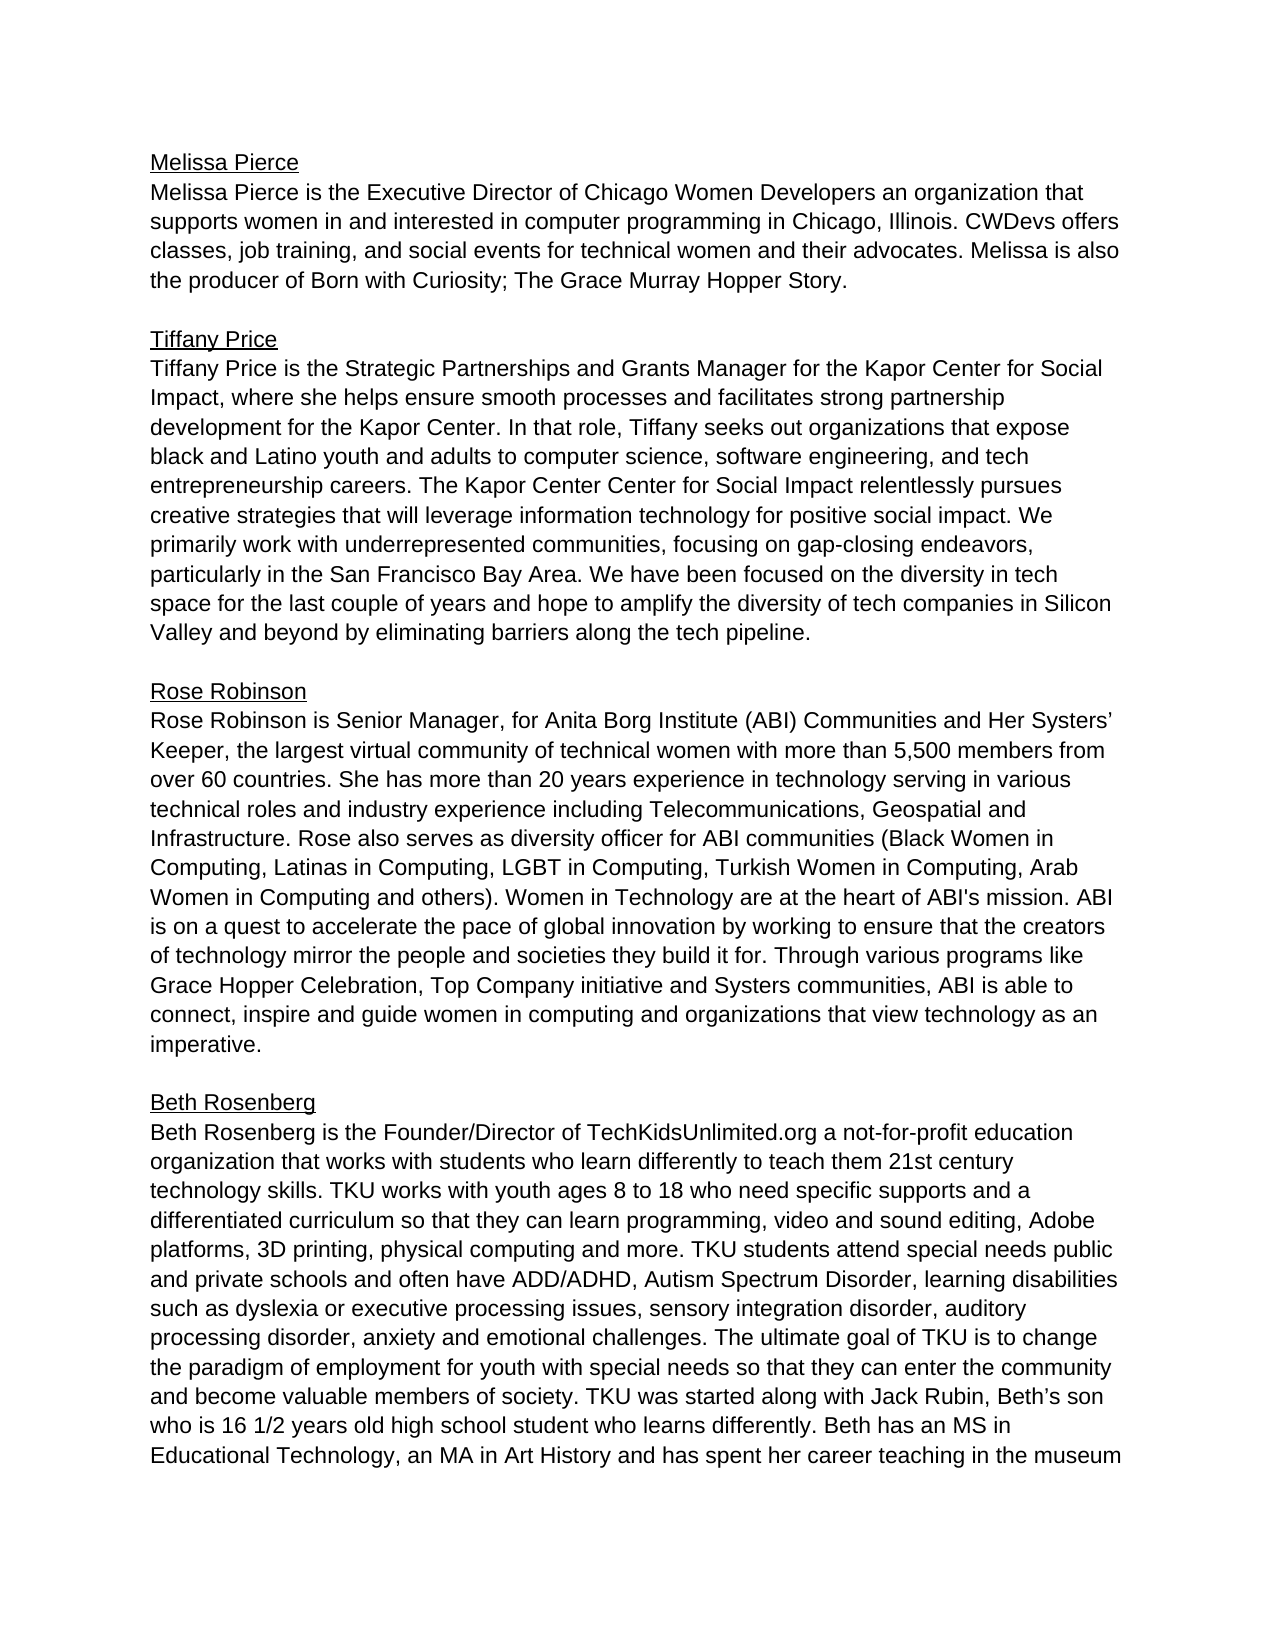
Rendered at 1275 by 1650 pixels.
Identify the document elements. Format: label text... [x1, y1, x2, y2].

text Rose Robinson is Senior Manager, for Anita Borg Institute (ABI) Communities and Her Systers’ Keeper, the largest virtual community of technical women with more than 5,500 members from over 60 countries. She has more than 20 years experience in technology serving in various technical roles and industry experience including Telecommunications, Geospatial and Infrastructure. Rose also serves as diversity officer for ABI communities (Black Women in Computing, Latinas in Computing, LGBT in Computing, Turkish Women in Computing, Arab Women in Computing and others). Women in Technology are at the heart of ABI's mission. ABI is on a quest to accelerate the pace of global innovation by working to ensure that the creators of technology mirror the people and societies they build it for. Through various programs like Grace Hopper Celebration, Top Company initiative and Systers communities, ABI is able to connect, inspire and guide women in computing and organizations that view technology as an imperative. [150, 708, 1125, 1057]
text Beth Rosenberg is the Founder/Director of TechKidsUnlimited.org a not-for-profit education organization that works with students who learn differently to teach them 21st century technology skills. TKU works with youth ages 8 to 18 who need specific supports and a differentiated curriculum so that they can learn programming, video and sound editing, Adobe platforms, 3D printing, physical computing and more. TKU students attend special needs public and private schools and often have ADD/ADHD, Autism Spectrum Disorder, learning disabilities such as dyslexia or executive processing issues, sensory integration disorder, auditory processing disorder, anxiety and emotional challenges. The ultimate goal of TKU is to change the paradigm of employment for youth with special needs so that they can enter the community and become valuable members of society. TKU was started along with Jack Rubin, Beth’s son who is 16 1/2 years old high school student who learns differently. Beth has an MS in Educational Technology, an MA in Art History and has spent her career teaching in the museum [150, 1119, 1125, 1468]
text Tiffany Price is the Strategic Partnerships and Grants Manager for the Kapor Center for Social Impact, where she helps ensure smooth processes and facilitates strong partnership development for the Kapor Center. In that role, Tiffany seeks out organizations that expose black and Latino youth and adults to computer science, software engineering, and tech entrepreneurship careers. The Kapor Center Center for Social Impact relentlessly pursues creative strategies that will leverage information technology for positive social impact. We primarily work with underrepresented communities, focusing on gap-closing endeavors, particularly in the San Francisco Bay Area. We have been focused on the diversity in tech space for the last couple of years and hope to amplify the diversity of tech companies in Silicon Valley and beyond by eliminating barriers along the tech pipeline. [150, 356, 1125, 646]
text Melissa Pierce is the Executive Director of Chicago Women Developers an organization that supports women in and interested in computer programming in Chicago, Illinois. CWDevs offers classes, job training, and social events for technical women and their advocates. Melissa is also the producer of Born with Curiosity; The Grace Murray Hopper Story. [150, 179, 1125, 293]
text Tiffany Price [150, 326, 1125, 352]
text Rose Robinson [150, 679, 1125, 704]
text Beth Rosenberg [150, 1090, 1125, 1116]
text Melissa Pierce [150, 150, 1125, 176]
